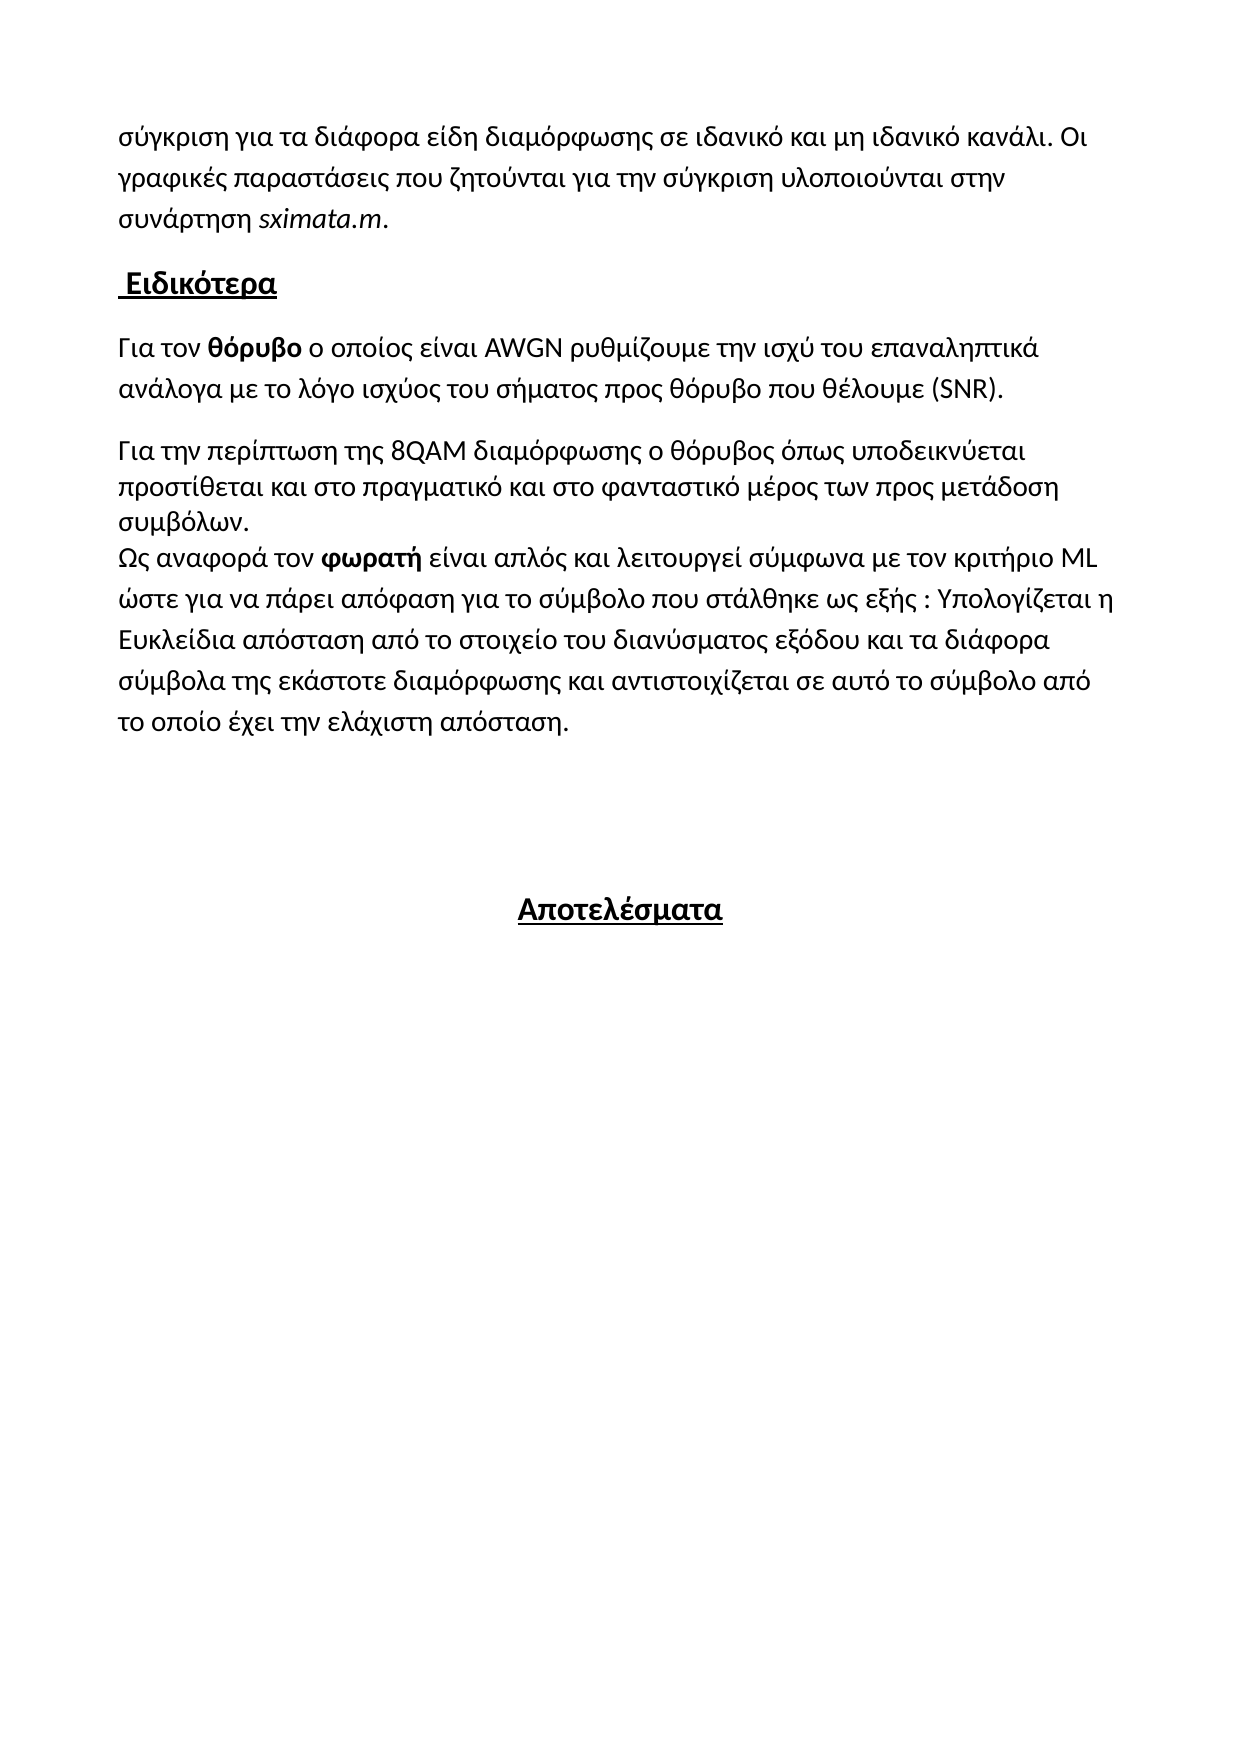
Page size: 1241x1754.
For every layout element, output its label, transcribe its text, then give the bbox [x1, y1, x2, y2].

text Ως αναφορά τον φωρατή είναι απλός και λειτουργεί σύμφωνα με τον κριτήριο ML ώστε για να πάρει απόφαση για το σύμβολο που στάλθηκε ως εξής : Υπολογίζεται η Ευκλείδια απόσταση από το στοιχείο του διανύσματος εξόδου και τα διάφορα σύμβολα της εκάστοτε διαμόρφωσης και αντιστοιχίζεται σε αυτό το σύμβολο από το οποίο έχει την ελάχιστη απόσταση. [118, 539, 1122, 738]
text Για την περίπτωση της 8QAM διαμόρφωσης ο θόρυβος όπως υποδεικνύεται προστίθεται και στο πραγματικό και στο φανταστικό μέρος των προς μετάδοση συμβόλων. [118, 432, 1122, 539]
text σύγκριση για τα διάφορα είδη διαμόρφωσης σε ιδανικό και μη ιδανικό κανάλι. Οι γραφικές παραστάσεις που ζητούνται για την σύγκριση υλοποιούνται στην συνάρτηση sximata.m. [118, 118, 1122, 236]
text Ειδικότερα [118, 262, 1122, 302]
text Αποτελέσματα [118, 888, 1122, 929]
text Για τον θόρυβο ο οποίος είναι AWGN ρυθμίζουμε την ισχύ του επαναληπτικά ανάλογα με το λόγο ισχύος του σήματος προς θόρυβο που θέλουμε (SNR). [118, 329, 1122, 406]
